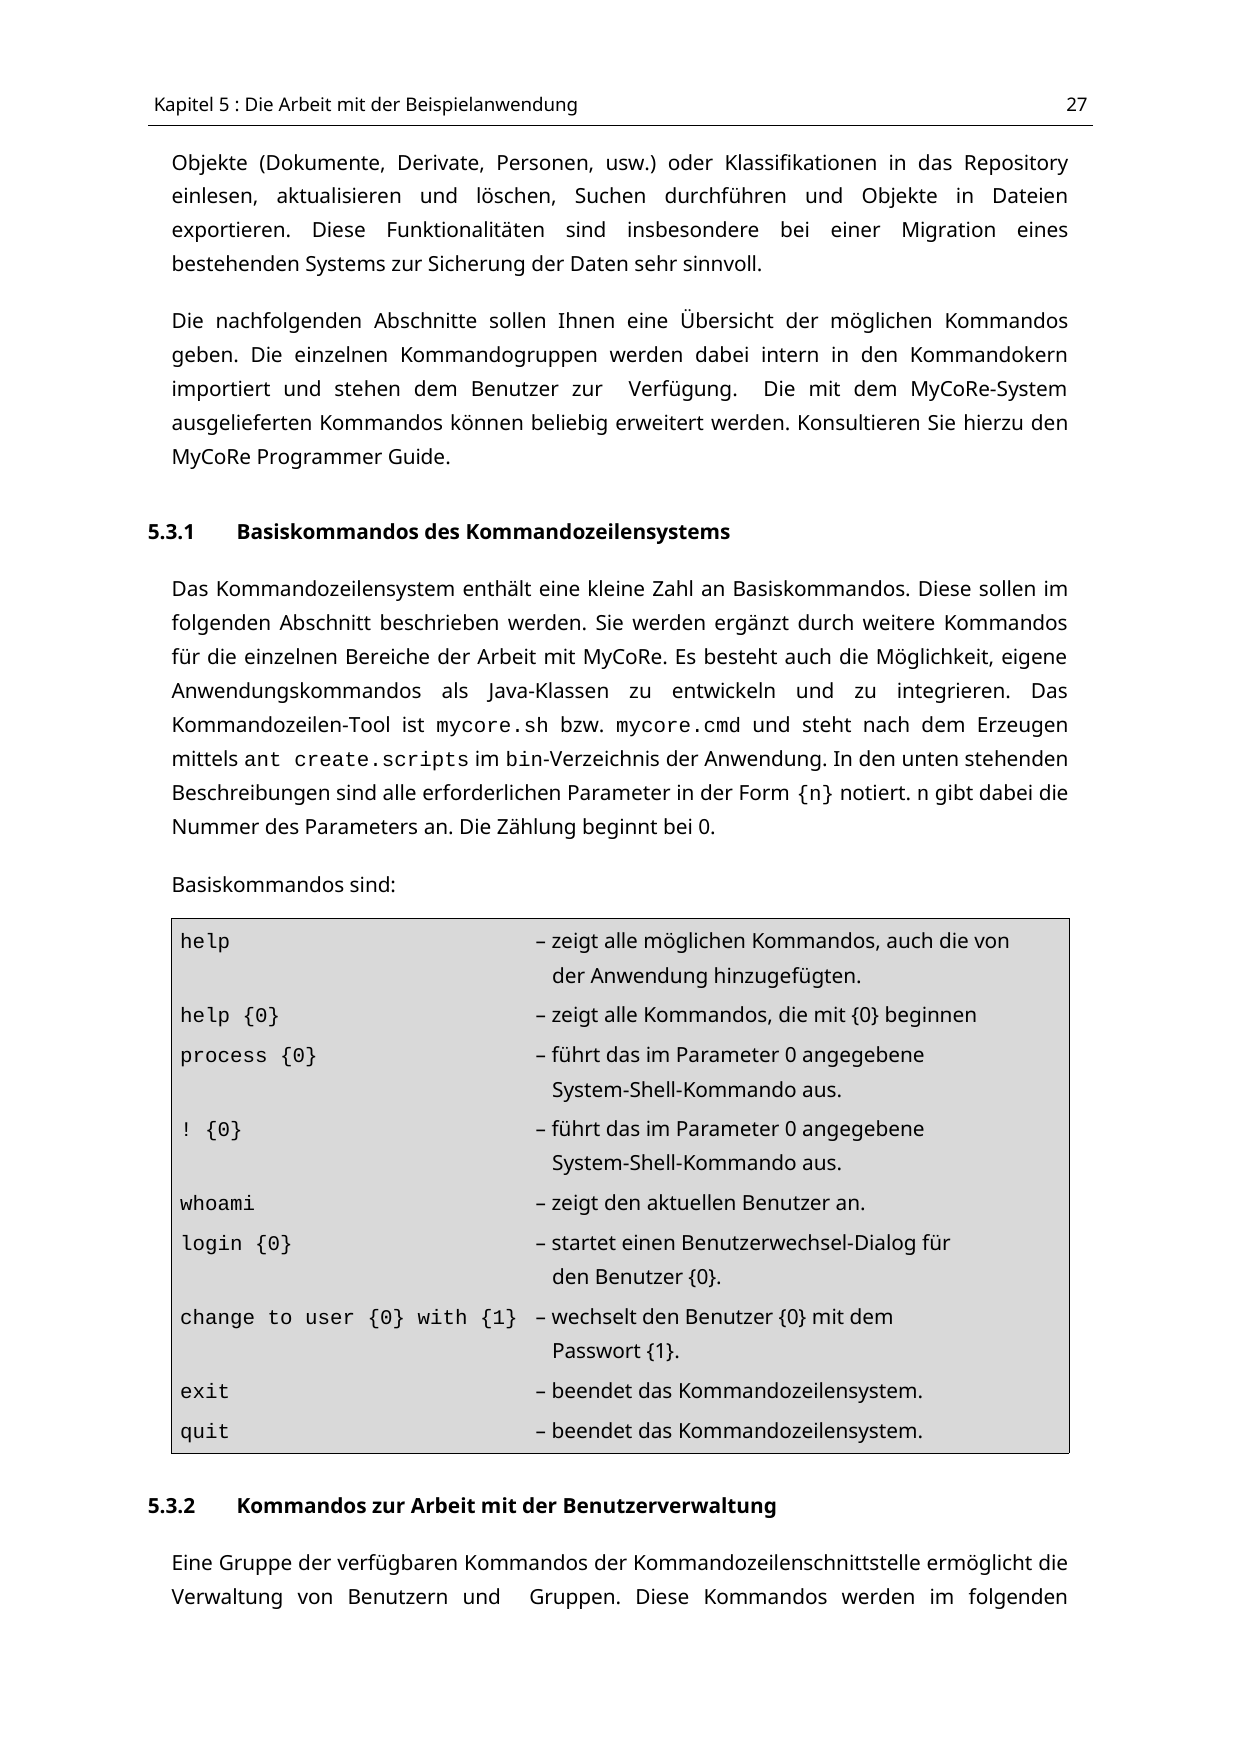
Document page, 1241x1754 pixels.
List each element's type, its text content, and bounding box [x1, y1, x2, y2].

text Eine Gruppe der verfügbaren Kommandos der Kommandozeilenschnittstelle ermöglicht die Verwaltung von Benutzern und Gruppen. Diese Kommandos werden im folgenden [171, 1548, 1069, 1610]
text change to user {0} with {1} – wechselt den Benutzer {0} mit dem Passwort {1}. [172, 1294, 1069, 1364]
text ! {0} – führt das im Parameter 0 angegebene System-Shell-Kommando aus. [172, 1106, 1069, 1177]
text whoami – zeigt den aktuellen Benutzer an. [172, 1180, 1069, 1217]
text Das Kommandozeilensystem enthält eine kleine Zahl an Basiskommandos. Diese sollen im folgenden Abschnitt beschrieben werden. Sie werden ergänzt durch weitere Kommandos für die einzelnen Bereiche der Arbeit mit MyCoRe. Es besteht auch die Möglichkeit, eigene Anwendungskommandos als Java-Klassen zu entwickeln und zu integrieren. Das Kommandozeilen-Tool ist mycore.sh bzw. mycore.cmd und steht nach dem Erzeugen mittels ant create.scripts im bin-Verzeichnis der Anwendung. In den unten stehenden Beschreibungen sind alle erforderlichen Parameter in der Form {n} notiert. n gibt dabei die Nummer des Parameters an. Die Zählung beginnt bei 0. [171, 574, 1069, 841]
text process {0} – führt das im Parameter 0 angegebene System-Shell-Kommando aus. [172, 1032, 1069, 1103]
text Basiskommandos sind: [171, 870, 1069, 898]
text help – zeigt alle möglichen Kommandos, auch die von der Anwendung hinzugefügten. [172, 919, 1069, 989]
text help {0} – zeigt alle Kommandos, die mit {0} beginnen [172, 992, 1069, 1029]
text quit – beendet das Kommandozeilensystem. [172, 1408, 1069, 1453]
text exit – beendet das Kommandozeilensystem. [172, 1368, 1069, 1404]
text Die nachfolgenden Abschnitte sollen Ihnen eine Übersicht der möglichen Kommandos geben. Die einzelnen Kommandogruppen werden dabei intern in den Kommandokern importiert und stehen dem Benutzer zur Verfügung. Die mit dem MyCoRe-System ausgelieferten Kommandos können beliebig erweitert werden. Konsultieren Sie hierzu den MyCoRe Programmer Guide. [171, 307, 1069, 470]
text Objekte (Dokumente, Derivate, Personen, usw.) oder Klassifikationen in das Repository einlesen, aktualisieren und löschen, Suchen durchführen und Objekte in Dateien exportieren. Diese Funktionalitäten sind insbesondere bei einer Migration eines bestehenden Systems zur Sicherung der Daten sehr sinnvoll. [171, 148, 1069, 277]
text login {0} – startet einen Benutzerwechsel-Dialog für den Benutzer {0}. [172, 1220, 1069, 1291]
subtitle Basiskommandos des Kommandozeilensystems [148, 517, 1092, 545]
subtitle Kommandos zur Arbeit mit der Benutzerverwaltung [148, 1491, 1092, 1519]
